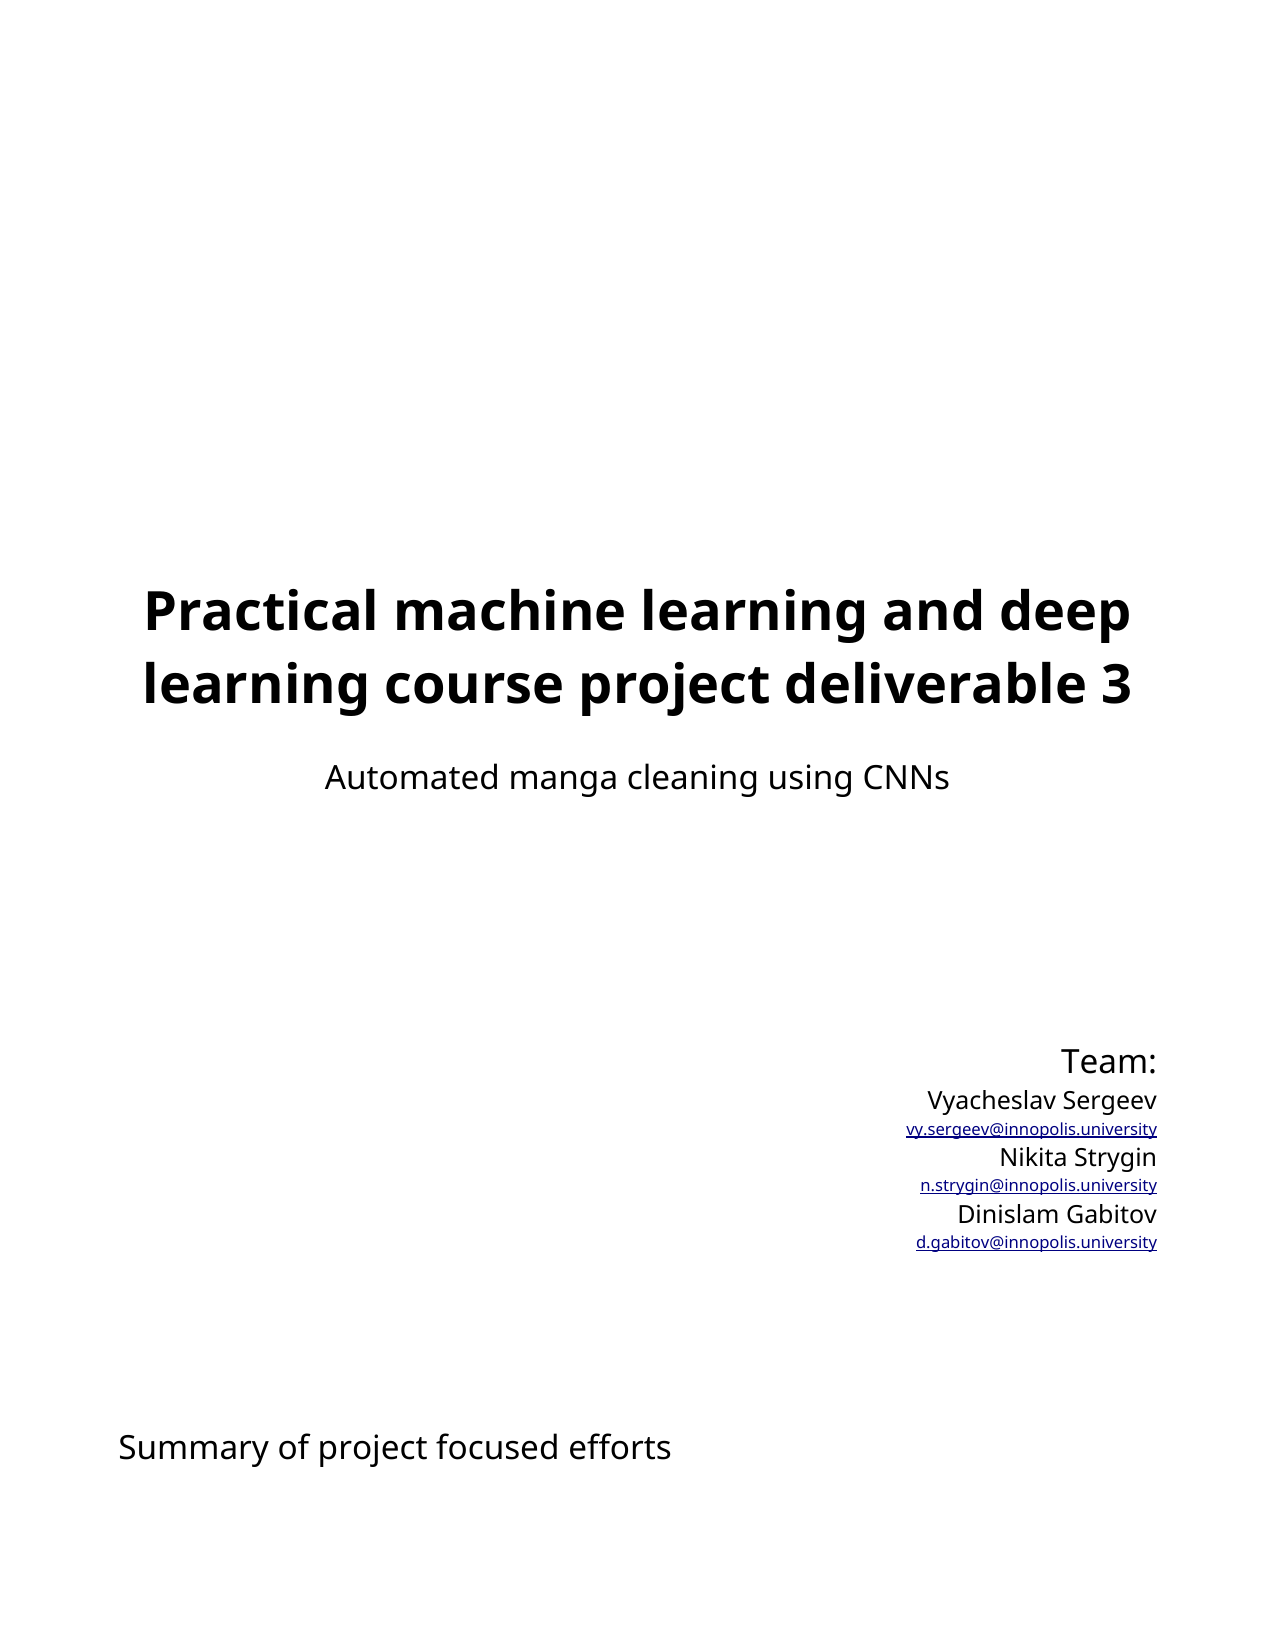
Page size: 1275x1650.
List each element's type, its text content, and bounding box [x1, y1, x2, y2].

text d.gabitov@innopolis.university [118, 1231, 1157, 1253]
text vy.sergeev@innopolis.university [118, 1117, 1157, 1140]
text Vyacheslav Sergeev [118, 1083, 1157, 1117]
text Dinislam Gabitov [118, 1197, 1157, 1231]
text Automated manga cleaning using CNNs [118, 754, 1157, 799]
text Summary of project focused efforts [118, 1424, 1157, 1469]
text Practical machine learning and deep learning course project deliverable 3 [118, 572, 1157, 720]
text Team: [118, 1038, 1157, 1083]
text n.strygin@innopolis.university [118, 1174, 1157, 1197]
text Nikita Strygin [118, 1140, 1157, 1174]
